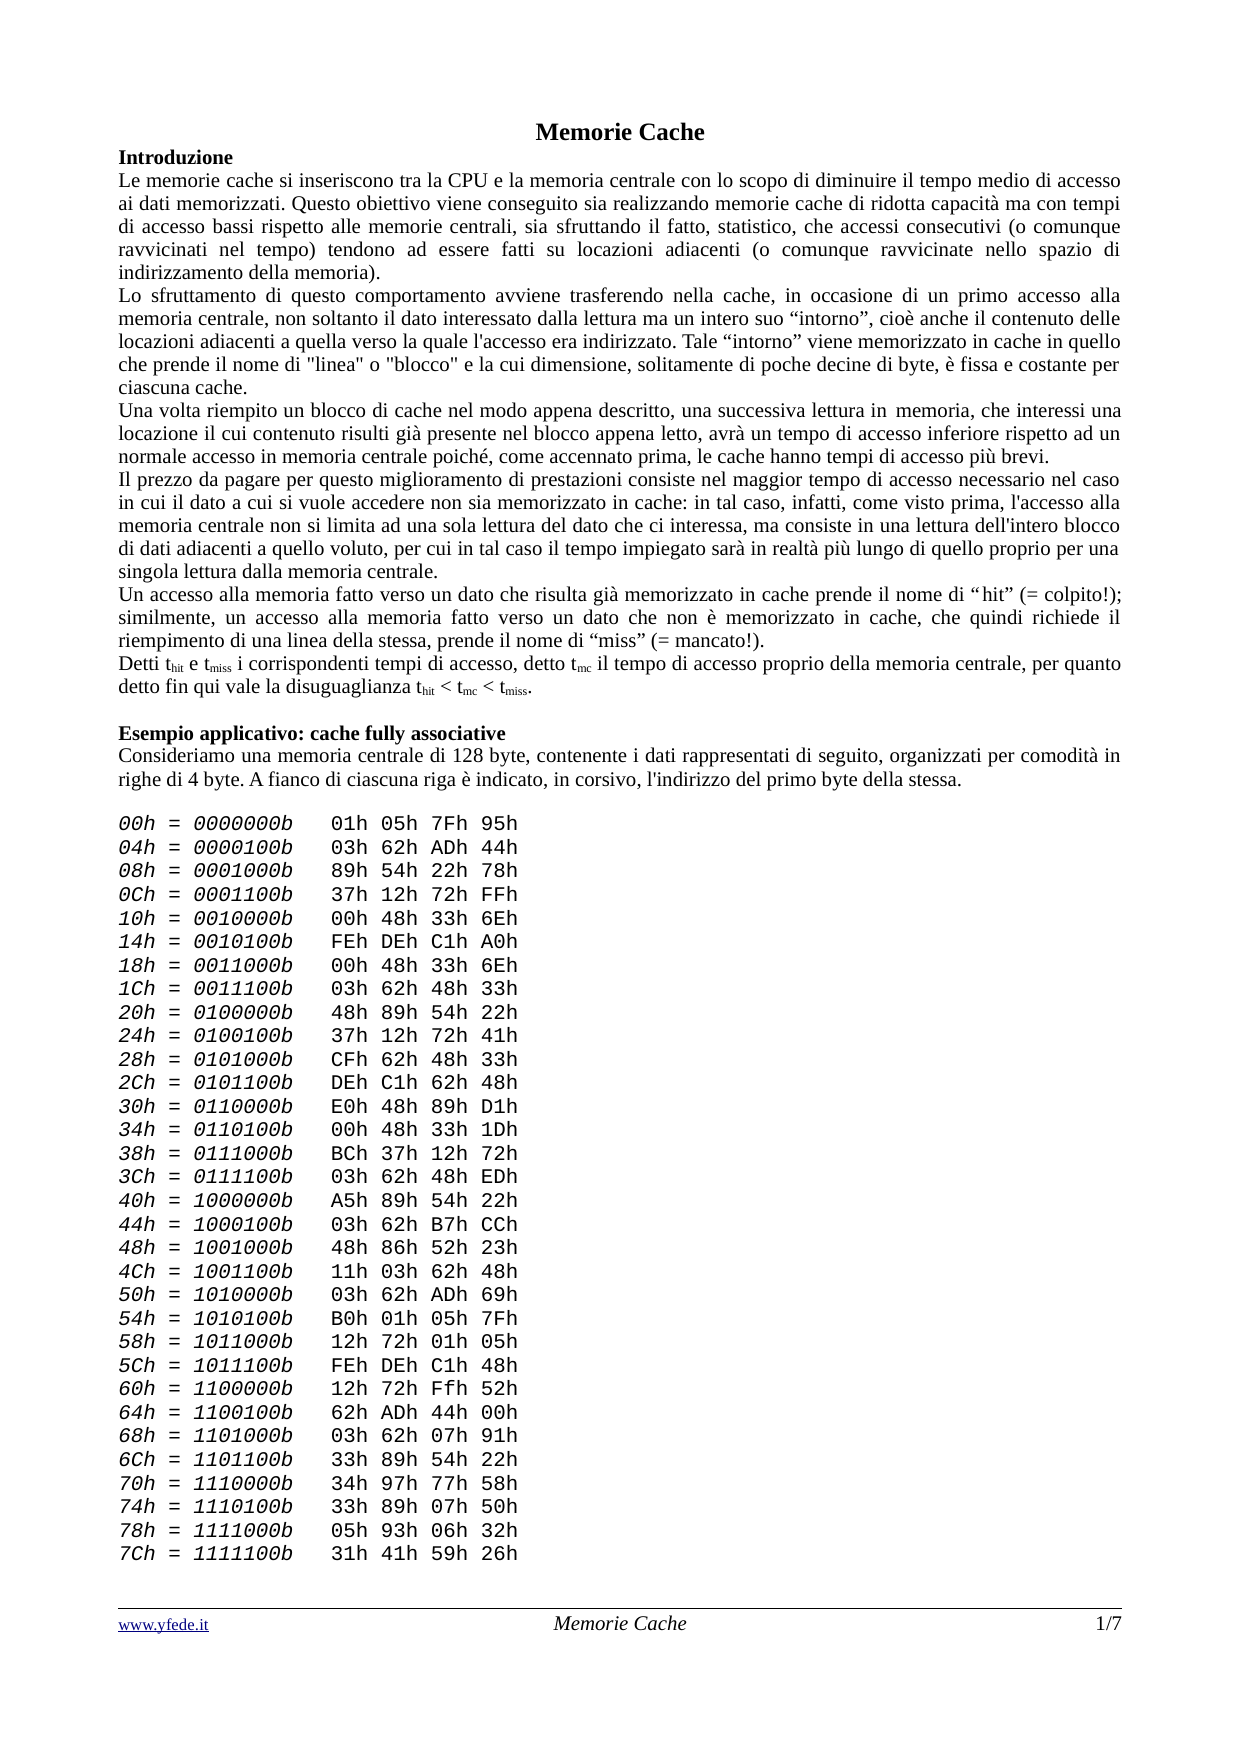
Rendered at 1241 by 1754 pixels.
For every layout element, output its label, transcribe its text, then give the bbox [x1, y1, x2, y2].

text 48h = 1001000b 48h 86h 52h 23h [118, 1237, 1122, 1261]
text 04h = 0000100b 03h 62h ADh 44h [118, 837, 1122, 861]
text 18h = 0011000b 00h 48h 33h 6Eh [118, 955, 1122, 978]
text Le memorie cache si inseriscono tra la CPU e la memoria centrale con lo scopo di diminuire il tempo medio di accesso ai dati memorizzati. Questo obiettivo viene conseguito sia realizzando memorie cache di ridotta capacità ma con tempi di accesso bassi rispetto alle memorie centrali, sia sfruttando il fatto, statistico, che accessi consecutivi (o comunque ravvicinati nel tempo) tendono ad essere fatti su locazioni adiacenti (o comunque ravvicinate nello spazio di indirizzamento della memoria). [118, 169, 1122, 284]
text 58h = 1011000b 12h 72h 01h 05h [118, 1331, 1122, 1355]
text 38h = 0111000b BCh 37h 12h 72h [118, 1143, 1122, 1167]
text Detti thit e tmiss i corrispondenti tempi di accesso, detto tmc il tempo di accesso proprio della memoria centrale, per quanto detto fin qui vale la disuguaglianza thit < tmc < tmiss. [118, 652, 1122, 698]
text 3Ch = 0111100b 03h 62h 48h EDh [118, 1167, 1122, 1190]
text 6Ch = 1101100b 33h 89h 54h 22h [118, 1449, 1122, 1473]
text Il prezzo da pagare per questo miglioramento di prestazioni consiste nel maggior tempo di accesso necessario nel caso in cui il dato a cui si vuole accedere non sia memorizzato in cache: in tal caso, infatti, come visto prima, l'accesso alla memoria centrale non si limita ad una sola lettura del dato che ci interessa, ma consiste in una lettura dell'intero blocco di dati adiacenti a quello voluto, per cui in tal caso il tempo impiegato sarà in realtà più lungo di quello proprio per una singola lettura dalla memoria centrale. [118, 468, 1122, 583]
text Una volta riempito un blocco di cache nel modo appena descritto, una successiva lettura in memoria, che interessi una locazione il cui contenuto risulti già presente nel blocco appena letto, avrà un tempo di accesso inferiore rispetto ad un normale accesso in memoria centrale poiché, come accennato prima, le cache hanno tempi di accesso più brevi. [118, 399, 1122, 468]
text 44h = 1000100b 03h 62h B7h CCh [118, 1214, 1122, 1237]
text 1Ch = 0011100b 03h 62h 48h 33h [118, 978, 1122, 1002]
text Esempio applicativo: cache fully associative [118, 721, 1122, 744]
text 68h = 1101000b 03h 62h 07h 91h [118, 1426, 1122, 1449]
text 60h = 1100000b 12h 72h Ffh 52h [118, 1378, 1122, 1402]
text 74h = 1110100b 33h 89h 07h 50h [118, 1496, 1122, 1520]
text 70h = 1110000b 34h 97h 77h 58h [118, 1473, 1122, 1496]
text Introduzione [118, 146, 1122, 169]
text Memorie Cache [118, 118, 1122, 146]
text 08h = 0001000b 89h 54h 22h 78h [118, 861, 1122, 884]
text 4Ch = 1001100b 11h 03h 62h 48h [118, 1261, 1122, 1284]
text 14h = 0010100b FEh DEh C1h A0h [118, 931, 1122, 955]
text Consideriamo una memoria centrale di 128 byte, contenente i dati rappresentati di seguito, organizzati per comodità in righe di 4 byte. A fianco di ciascuna riga è indicato, in corsivo, l'indirizzo del primo byte della stessa. [118, 744, 1122, 790]
text 5Ch = 1011100b FEh DEh C1h 48h [118, 1355, 1122, 1378]
text 0Ch = 0001100b 37h 12h 72h FFh [118, 884, 1122, 908]
text 64h = 1100100b 62h ADh 44h 00h [118, 1402, 1122, 1426]
text 10h = 0010000b 00h 48h 33h 6Eh [118, 908, 1122, 931]
text 30h = 0110000b E0h 48h 89h D1h [118, 1096, 1122, 1119]
text 34h = 0110100b 00h 48h 33h 1Dh [118, 1119, 1122, 1143]
text 00h = 0000000b 01h 05h 7Fh 95h [118, 813, 1122, 837]
text 20h = 0100000b 48h 89h 54h 22h [118, 1002, 1122, 1025]
text Lo sfruttamento di questo comportamento avviene trasferendo nella cache, in occasione di un primo accesso alla memoria centrale, non soltanto il dato interessato dalla lettura ma un intero suo “intorno”, cioè anche il contenuto delle locazioni adiacenti a quella verso la quale l'accesso era indirizzato. Tale “intorno” viene memorizzato in cache in quello che prende il nome di "linea" o "blocco" e la cui dimensione, solitamente di poche decine di byte, è fissa e costante per ciascuna cache. [118, 284, 1122, 399]
text 24h = 0100100b 37h 12h 72h 41h [118, 1025, 1122, 1049]
text 50h = 1010000b 03h 62h ADh 69h [118, 1284, 1122, 1308]
text 78h = 1111000b 05h 93h 06h 32h [118, 1520, 1122, 1543]
text 7Ch = 1111100b 31h 41h 59h 26h [118, 1543, 1122, 1567]
text 2Ch = 0101100b DEh C1h 62h 48h [118, 1072, 1122, 1096]
text 40h = 1000000b A5h 89h 54h 22h [118, 1190, 1122, 1214]
text Un accesso alla memoria fatto verso un dato che risulta già memorizzato in cache prende il nome di “hit” (= colpito!); similmente, un accesso alla memoria fatto verso un dato che non è memorizzato in cache, che quindi richiede il riempimento di una linea della stessa, prende il nome di “miss” (= mancato!). [118, 583, 1122, 652]
text 54h = 1010100b B0h 01h 05h 7Fh [118, 1308, 1122, 1331]
text 28h = 0101000b CFh 62h 48h 33h [118, 1049, 1122, 1072]
